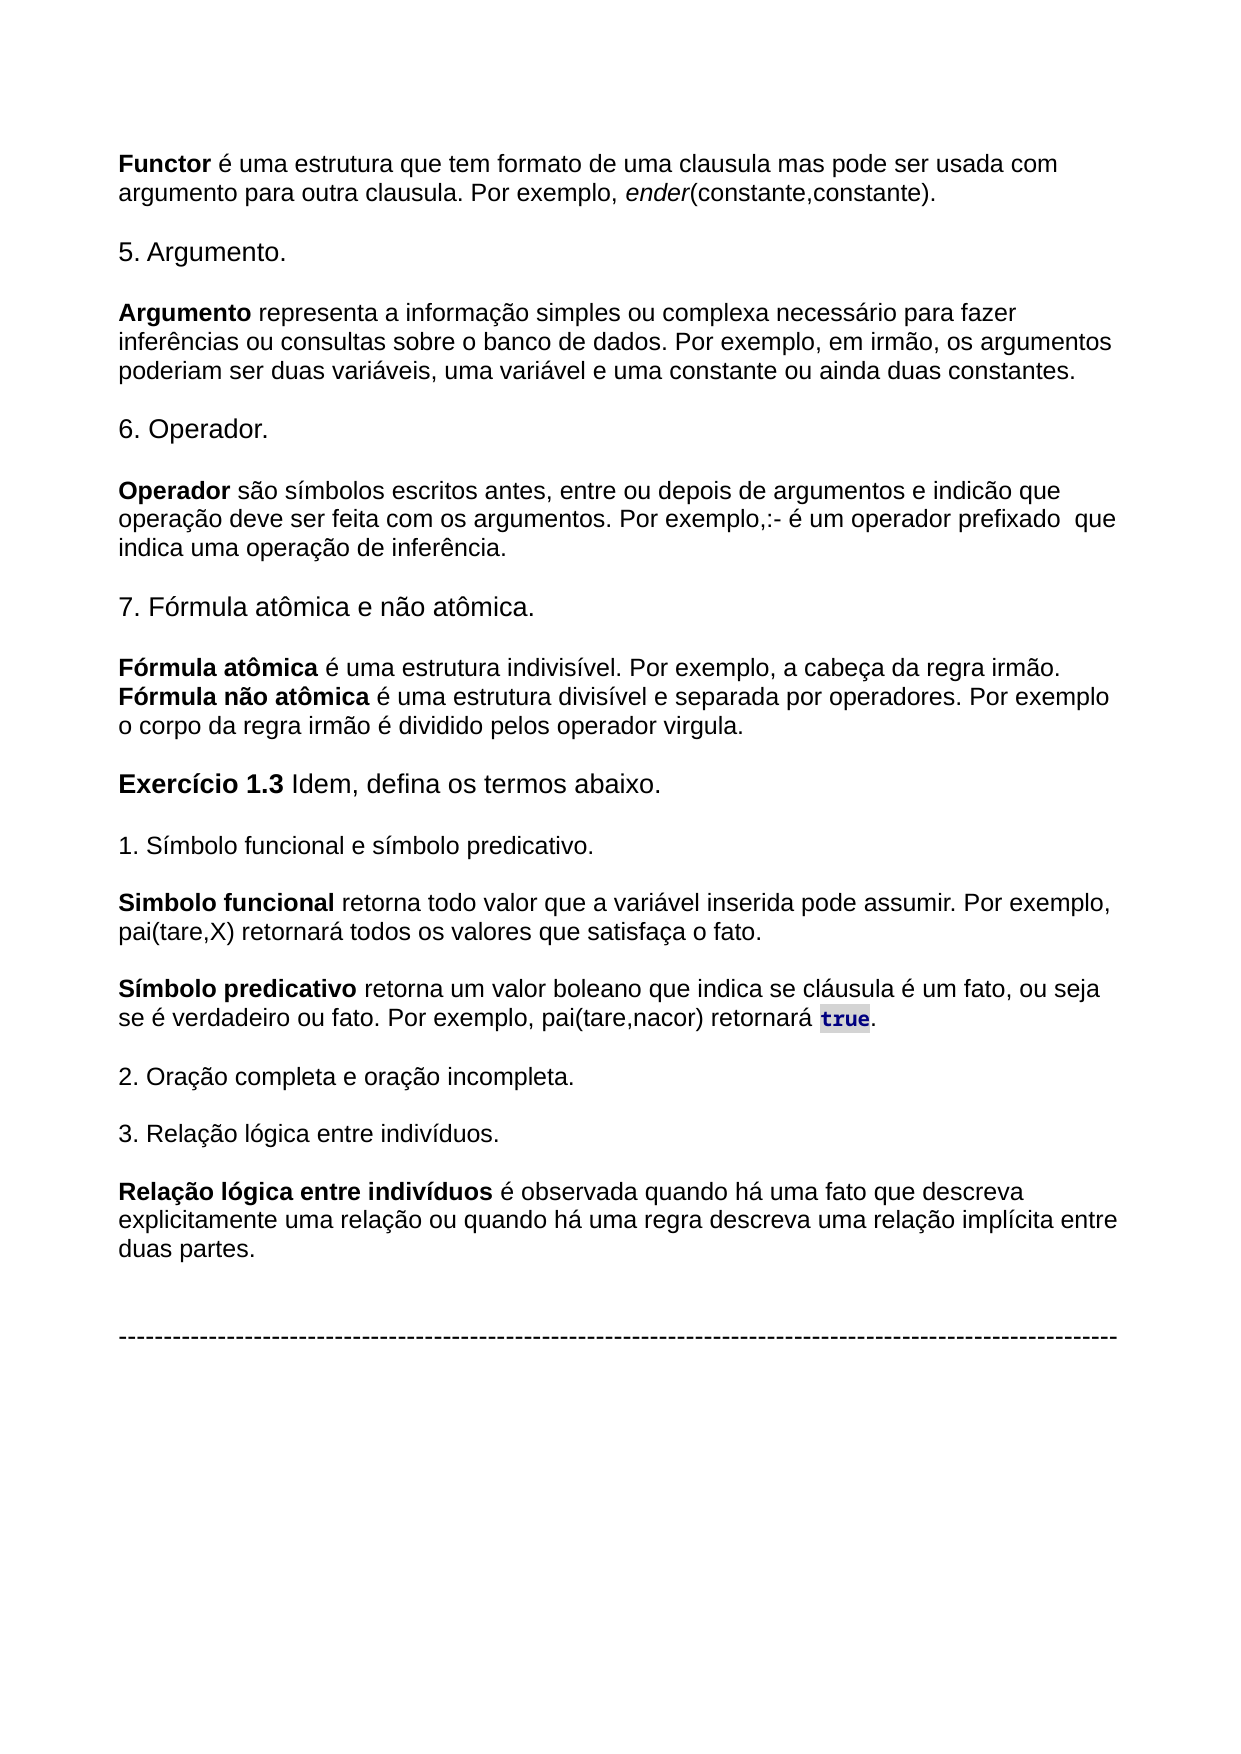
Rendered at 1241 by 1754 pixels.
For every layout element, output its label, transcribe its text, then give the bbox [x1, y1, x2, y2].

text 5. Argumento. [118, 236, 1122, 267]
text 3. Relação lógica entre indivíduos. [118, 1119, 1122, 1148]
text Símbolo predicativo retorna um valor boleano que indica se cláusula é um fato, ou seja se é verdadeiro ou fato. Por exemplo, pai(tare,nacor) retornará true. [118, 974, 1122, 1033]
text Argumento representa a informação simples ou complexa necessário para fazer inferências ou consultas sobre o banco de dados. Por exemplo, em irmão, os argumentos poderiam ser duas variáveis, uma variável e uma constante ou ainda duas constantes. [118, 298, 1122, 384]
text Functor é uma estrutura que tem formato de uma clausula mas pode ser usada com argumento para outra clausula. Por exemplo, ender(constante,constante). [118, 149, 1122, 207]
text Operador são símbolos escritos antes, entre ou depois de argumentos e indicão que operação deve ser feita com os argumentos. Por exemplo,:- é um operador prefixado que indica uma operação de inferência. [118, 476, 1122, 562]
text Simbolo funcional retorna todo valor que a variável inserida pode assumir. Por exemplo, pai(tare,X) retornará todos os valores que satisfaça o fato. [118, 888, 1122, 946]
text 1. Símbolo funcional e símbolo predicativo. [118, 831, 1122, 859]
text Fórmula atômica é uma estrutura indivisível. Por exemplo, a cabeça da regra irmão. [118, 653, 1122, 682]
text Exercício 1.3 Idem, defina os termos abaixo. [118, 768, 1122, 799]
text 2. Oração completa e oração incompleta. [118, 1061, 1122, 1090]
text Fórmula não atômica é uma estrutura divisível e separada por operadores. Por exemplo o corpo da regra irmão é dividido pelos operador virgula. [118, 682, 1122, 739]
text --------------------------------------------------------------------------------------------------------------- [118, 1320, 1122, 1351]
text 7. Fórmula atômica e não atômica. [118, 591, 1122, 622]
text 6. Operador. [118, 413, 1122, 444]
text Relação lógica entre indivíduos é observada quando há uma fato que descreva explicitamente uma relação ou quando há uma regra descreva uma relação implícita entre duas partes. [118, 1176, 1122, 1263]
